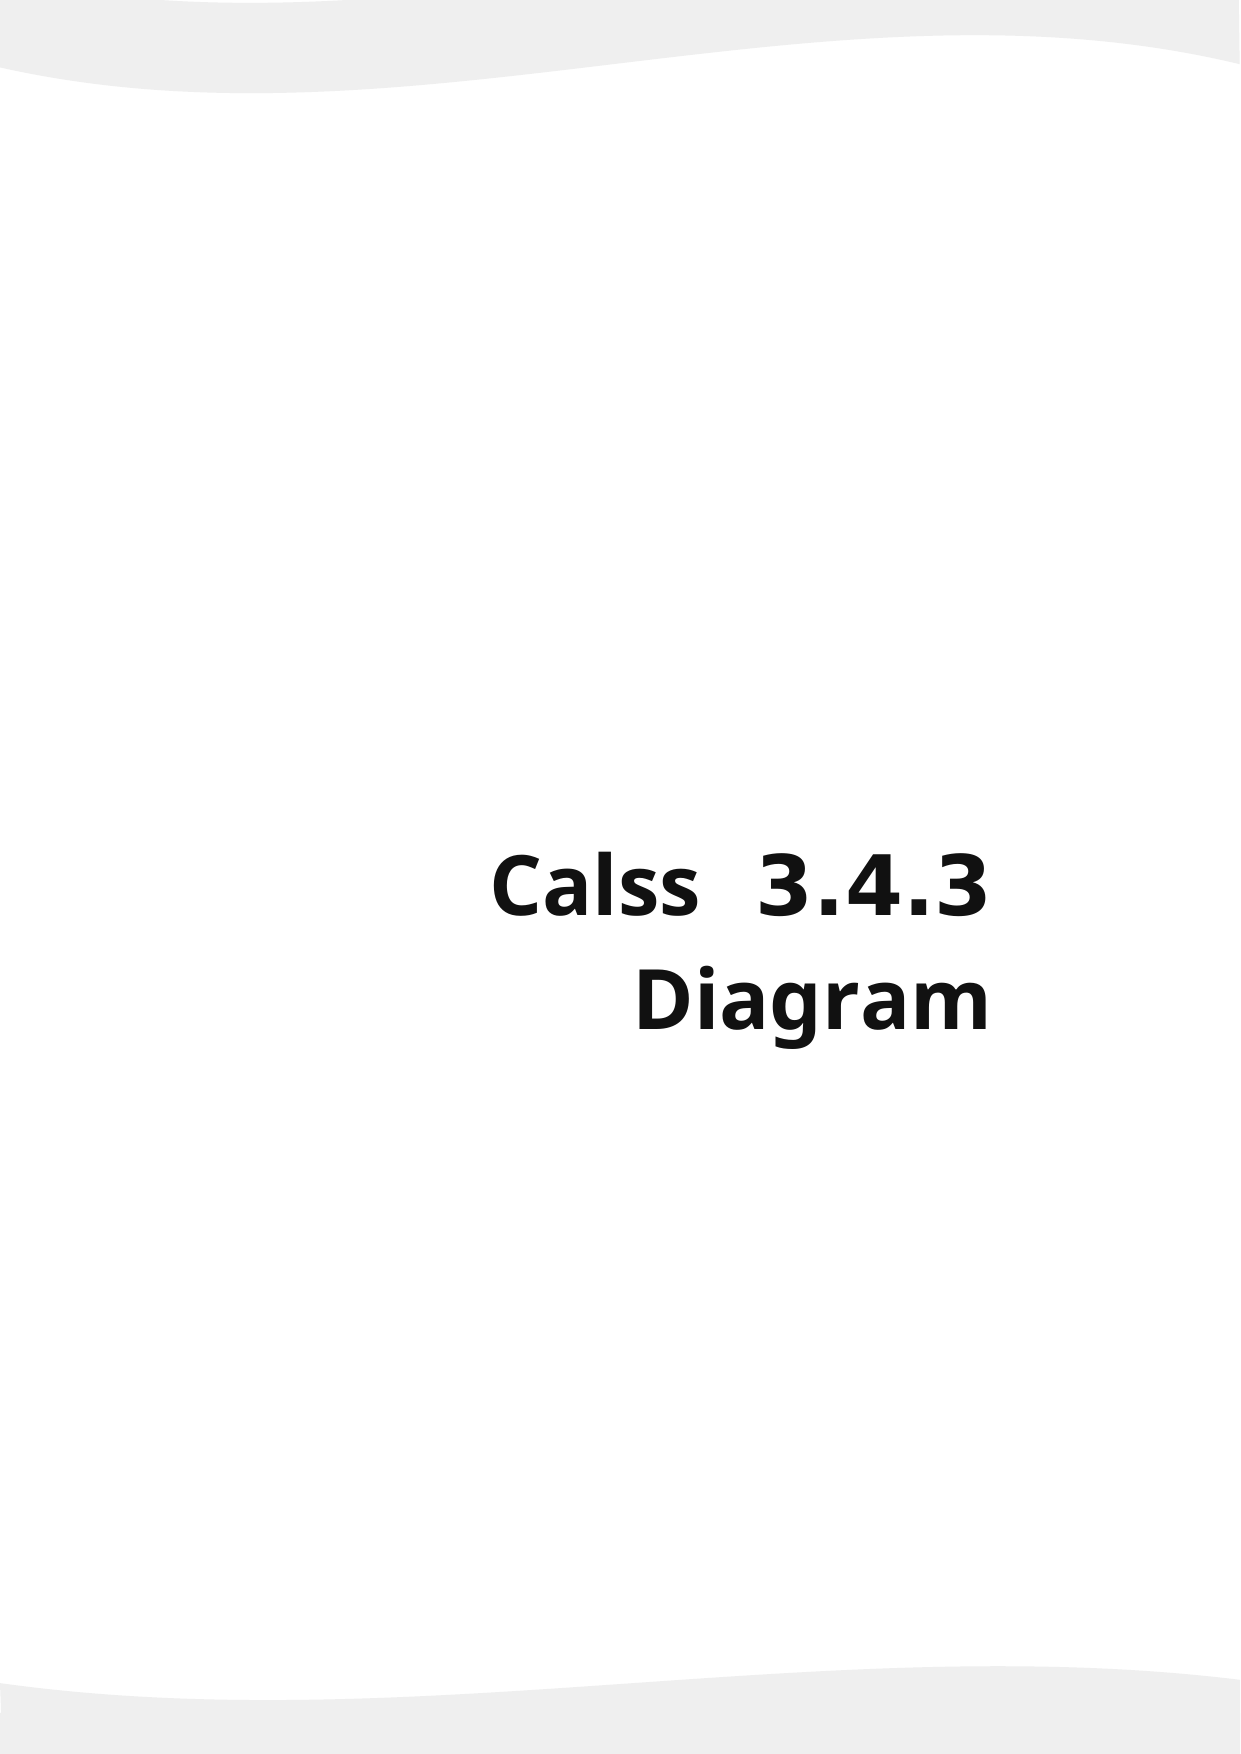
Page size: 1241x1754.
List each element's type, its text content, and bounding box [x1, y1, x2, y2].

subtitle Calss Diagram [135, 827, 993, 1054]
